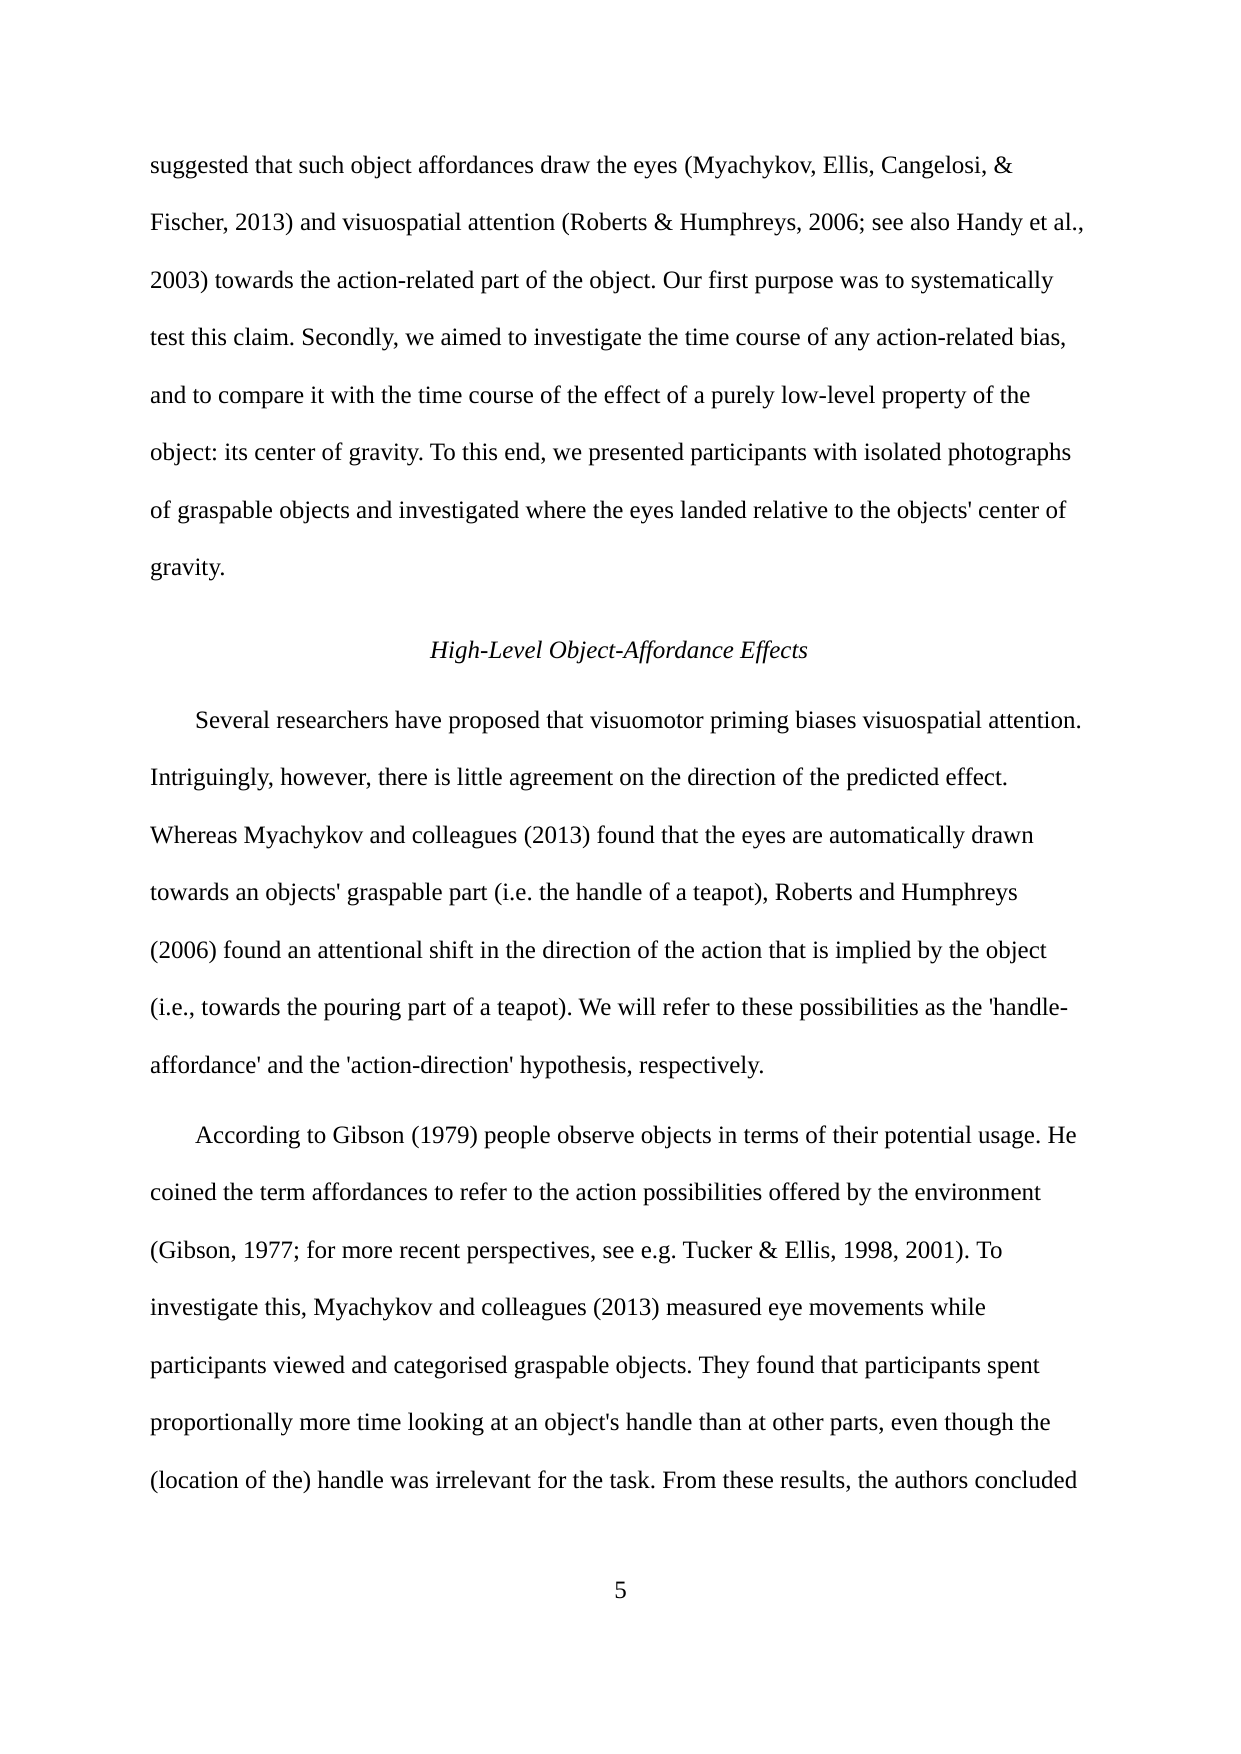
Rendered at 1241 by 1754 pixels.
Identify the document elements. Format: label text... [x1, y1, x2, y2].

subtitle High-Level Object-Affordance Effects [150, 635, 1091, 664]
text According to Gibson (1979) people observe objects in terms of their potential usage. He coined the term affordances to refer to the action possibilities offered by the environment (Gibson, 1977; for more recent perspectives, see e.g. Tucker & Ellis, 1998, 2001). To investigate this, Myachykov and colleagues (2013) measured eye movements while participants viewed and categorised graspable objects. They found that participants spent proportionally more time looking at an object's handle than at other parts, even though the (location of the) handle was irrelevant for the task. From these results, the authors concluded [150, 1120, 1091, 1494]
text Several researchers have proposed that visuomotor priming biases visuospatial attention. Intriguingly, however, there is little agreement on the direction of the predicted effect. Whereas Myachykov and colleagues (2013) found that the eyes are automatically drawn towards an objects' graspable part (i.e. the handle of a teapot), Roberts and Humphreys (2006) found an attentional shift in the direction of the action that is implied by the object (i.e., towards the pouring part of a teapot). We will refer to these possibilities as the 'handle-affordance' and the 'action-direction' hypothesis, respectively. [150, 705, 1091, 1079]
text suggested that such object affordances draw the eyes (Myachykov, Ellis, Cangelosi, & Fischer, 2013) and visuospatial attention (Roberts & Humphreys, 2006; see also Handy et al., 2003) towards the action-related part of the object. Our first purpose was to systematically test this claim. Secondly, we aimed to investigate the time course of any action-related bias, and to compare it with the time course of the effect of a purely low-level property of the object: its center of gravity. To this end, we presented participants with isolated photographs of graspable objects and investigated where the eyes landed relative to the objects' center of gravity. [150, 150, 1091, 581]
